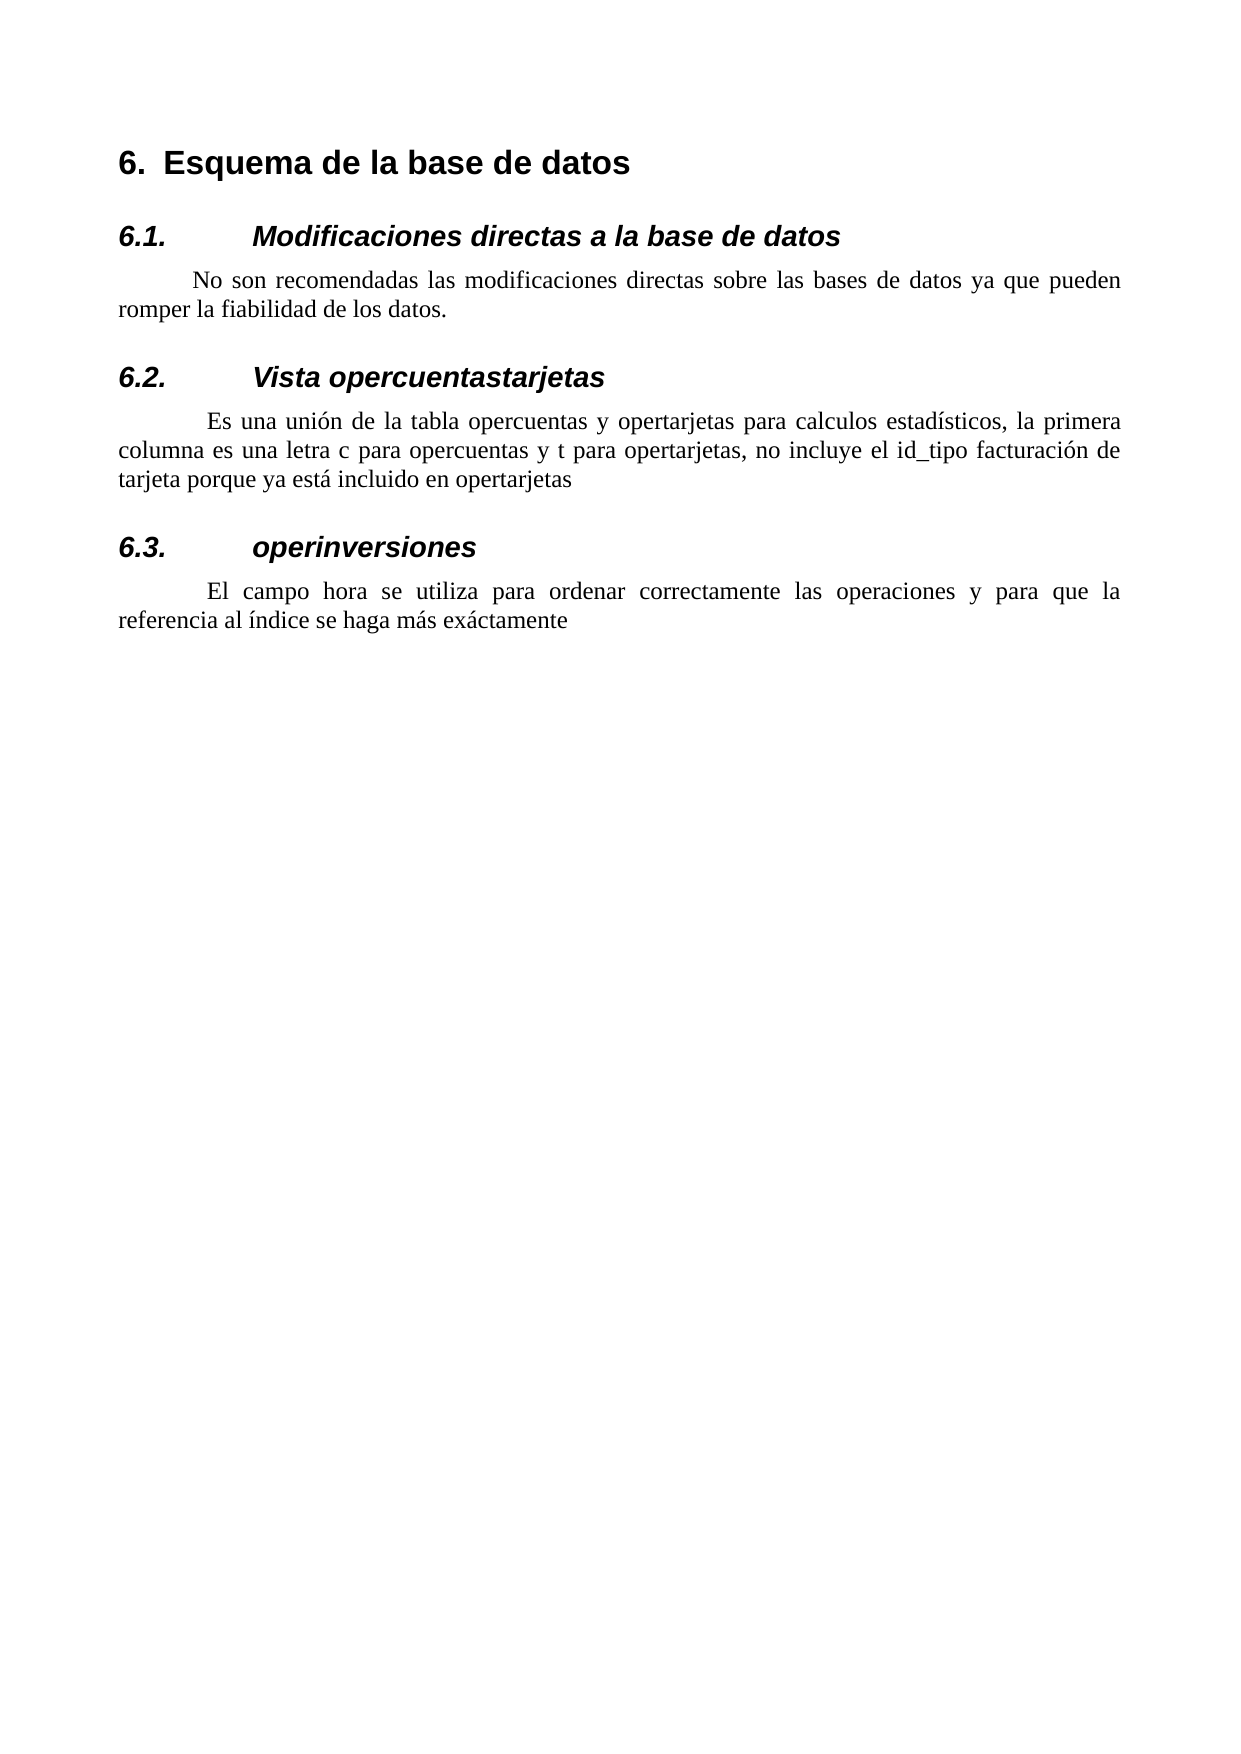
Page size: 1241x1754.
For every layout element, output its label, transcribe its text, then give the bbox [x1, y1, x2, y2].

subtitle Esquema de la base de datos [118, 143, 1122, 182]
text No son recomendadas las modificaciones directas sobre las bases de datos ya que pueden romper la fiabilidad de los datos. [118, 265, 1122, 323]
text Es una unión de la tabla opercuentas y opertarjetas para calculos estadísticos, la primera columna es una letra c para opercuentas y t para opertarjetas, no incluye el id_tipo facturación de tarjeta porque ya está incluido en opertarjetas [118, 406, 1122, 493]
subtitle operinversiones [118, 530, 1122, 564]
text El campo hora se utiliza para ordenar correctamente las operaciones y para que la referencia al índice se haga más exáctamente [118, 576, 1122, 634]
subtitle Modificaciones directas a la base de datos [118, 219, 1122, 253]
subtitle Vista opercuentastarjetas [118, 360, 1122, 394]
